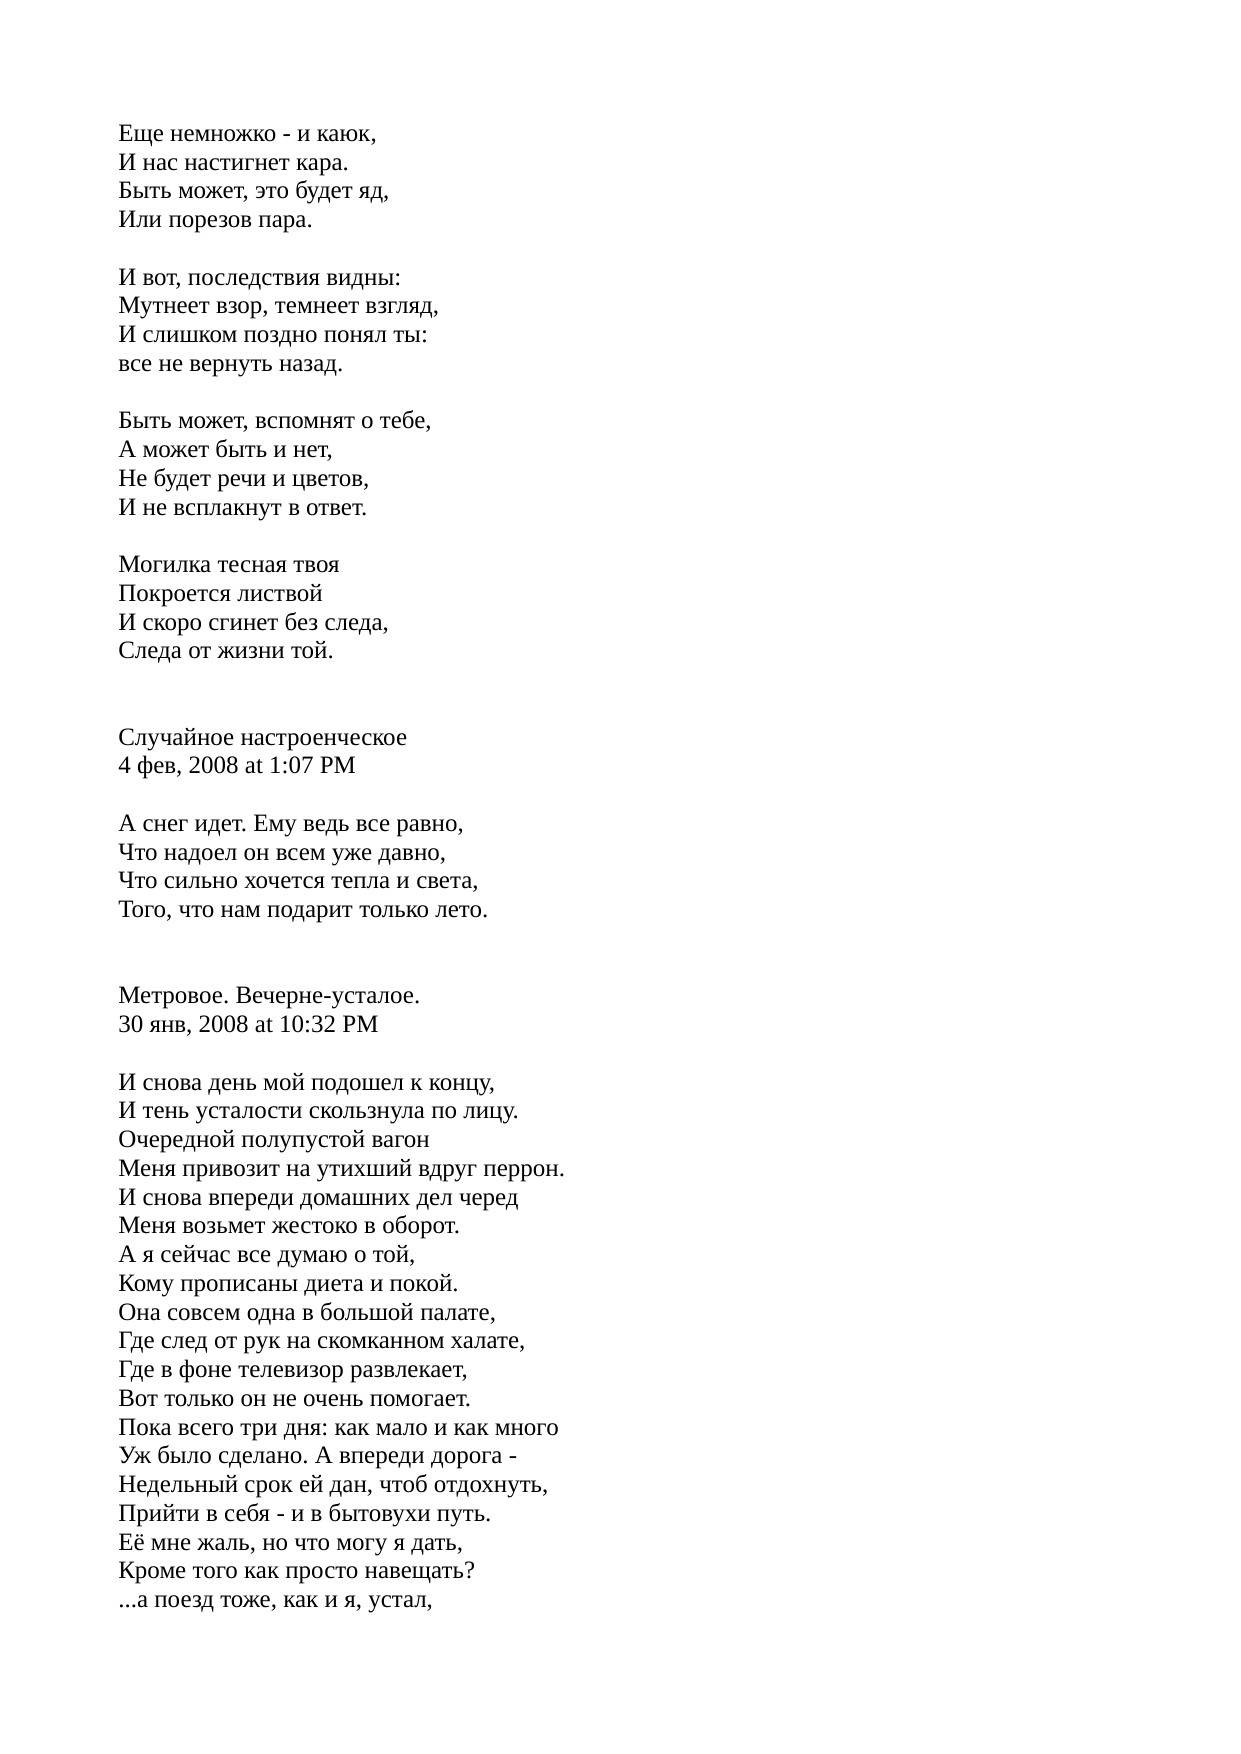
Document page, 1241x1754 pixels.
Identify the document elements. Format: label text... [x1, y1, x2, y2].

text Еще немножко - и каюк, [118, 118, 1122, 147]
text А снег идет. Ему ведь все равно, [118, 808, 1122, 837]
text И скоро сгинет без следа, [118, 607, 1122, 636]
text Не будет речи и цветов, [118, 463, 1122, 492]
text 4 фев, 2008 at 1:07 PM [118, 751, 1122, 779]
text И тень усталости скользнула по лицу. [118, 1096, 1122, 1124]
text И вот, последствия видны: [118, 262, 1122, 291]
text Случайное настроенческое [118, 722, 1122, 751]
text Что сильно хочется тепла и света, [118, 866, 1122, 894]
text все не вернуть назад. [118, 348, 1122, 377]
text Вот только он не очень помогает. [118, 1383, 1122, 1412]
text Кому прописаны диета и покой. [118, 1268, 1122, 1297]
text Быть может, вспомнят о тебе, [118, 406, 1122, 434]
text 30 янв, 2008 at 10:32 PM [118, 1009, 1122, 1038]
text Её мне жаль, но что могу я дать, [118, 1527, 1122, 1556]
text Того, что нам подарит только лето. [118, 894, 1122, 923]
text Что надоел он всем уже давно, [118, 837, 1122, 866]
text Меня привозит на утихший вдруг перрон. [118, 1153, 1122, 1182]
text Кроме того как просто навещать? [118, 1556, 1122, 1584]
text Очередной полупустой вагон [118, 1124, 1122, 1153]
text Где след от рук на скомканном халате, [118, 1326, 1122, 1354]
text Недельный срок ей дан, чтоб отдохнуть, [118, 1469, 1122, 1498]
text Меня возьмет жестоко в оборот. [118, 1211, 1122, 1239]
text Покроется листвой [118, 578, 1122, 607]
text И слишком поздно понял ты: [118, 319, 1122, 348]
text И нас настигнет кара. [118, 147, 1122, 176]
text А может быть и нет, [118, 434, 1122, 463]
text Уж было сделано. А впереди дорога - [118, 1441, 1122, 1469]
text И не всплакнут в ответ. [118, 492, 1122, 521]
text Быть может, это будет яд, [118, 176, 1122, 204]
text Или порезов пара. [118, 204, 1122, 233]
text Могилка тесная твоя [118, 549, 1122, 578]
text И снова впереди домашних дел черед [118, 1182, 1122, 1211]
text ...а поезд тоже, как и я, устал, [118, 1584, 1122, 1613]
text Она совсем одна в большой палате, [118, 1297, 1122, 1326]
text И снова день мой подошел к концу, [118, 1067, 1122, 1096]
text Пока всего три дня: как мало и как много [118, 1412, 1122, 1441]
text Метровое. Вечерне-усталое. [118, 981, 1122, 1009]
text А я сейчас все думаю о той, [118, 1239, 1122, 1268]
text Прийти в себя - и в бытовухи путь. [118, 1498, 1122, 1527]
text Следа от жизни той. [118, 636, 1122, 664]
text Где в фоне телевизор развлекает, [118, 1354, 1122, 1383]
text Мутнеет взор, темнеет взгляд, [118, 291, 1122, 319]
